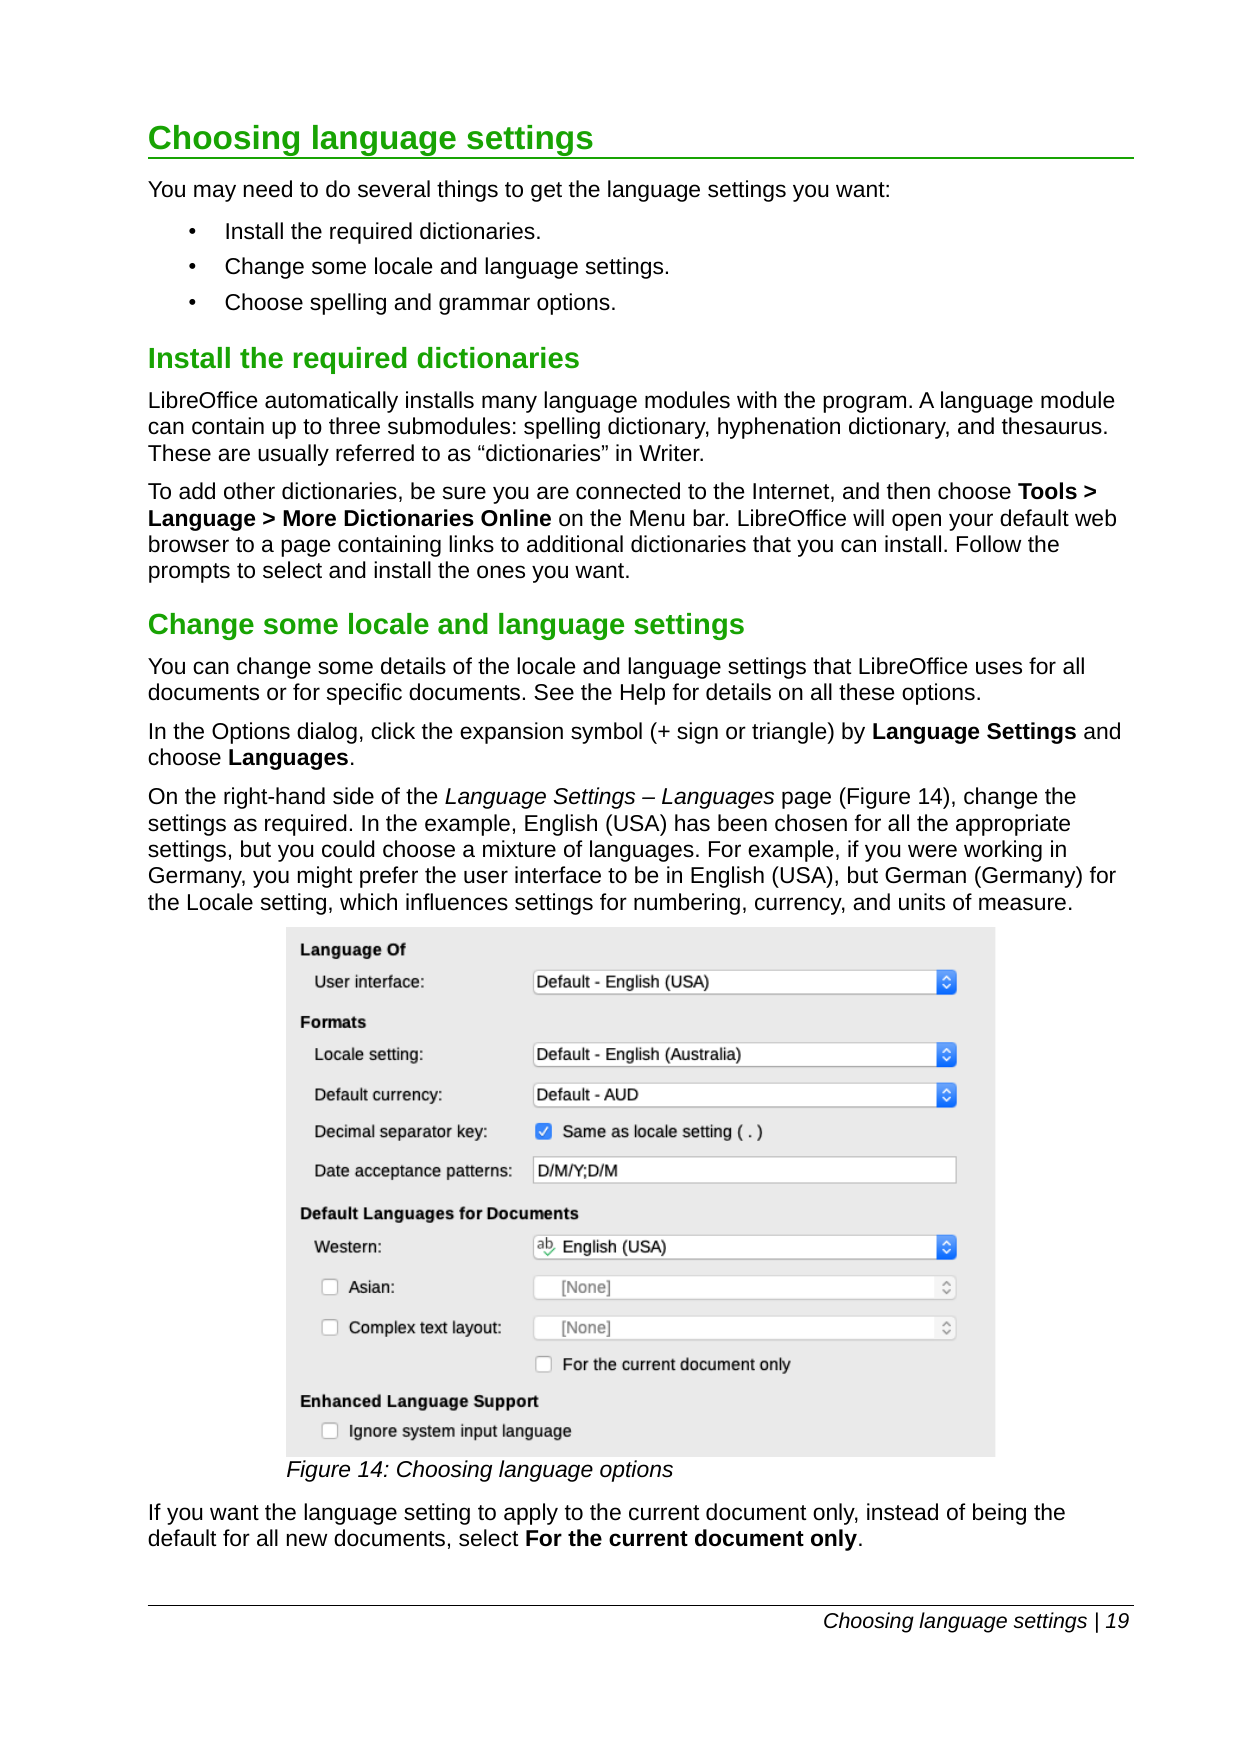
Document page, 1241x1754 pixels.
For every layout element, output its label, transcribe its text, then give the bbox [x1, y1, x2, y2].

list You may need to do several things to get the language settings you want: [148, 176, 1134, 203]
list Change some locale and language settings. [185, 250, 1134, 280]
picture [286, 927, 996, 1457]
text Figure 14: Choosing language options [286, 1457, 996, 1483]
text If you want the language setting to apply to the current document only, instead of being the default for all new documents, select For the current document only. [148, 1499, 1134, 1552]
text In the Options dialog, click the expansion symbol (+ sign or triangle) by Language Settings and choose Languages. [148, 718, 1134, 771]
text LibreOffice automatically installs many language modules with the program. A language module can contain up to three submodules: spelling dictionary, hyphenation dictionary, and thesaurus. These are usually referred to as “dictionaries” in Writer. [148, 387, 1134, 466]
list Install the required dictionaries. [185, 215, 1134, 244]
subtitle Change some locale and language settings [148, 607, 1134, 641]
text To add other dictionaries, be sure you are connected to the Internet, and then choose Tools > Language > More Dictionaries Online on the Menu bar. LibreOffice will open your default web browser to a page containing links to additional dictionaries that you can install. Follow the prompts to select and install the ones you want. [148, 478, 1134, 584]
subtitle Choosing language settings [148, 118, 1134, 157]
list Choose spelling and grammar options. [185, 286, 1134, 318]
text You can change some details of the locale and language settings that LibreOffice uses for all documents or for specific documents. See the Help for details on all these options. [148, 653, 1134, 705]
text On the right-hand side of the Language Settings – Languages page (Figure 14), change the settings as required. In the example, English (USA) has been chosen for all the appropriate settings, but you could choose a mixture of languages. For example, if you were working in Germany, you might prefer the user interface to be in English (USA), but German (Germany) for the Locale setting, which influences settings for numbering, currency, and units of measure. [148, 783, 1134, 915]
subtitle Install the required dictionaries [148, 341, 1134, 375]
